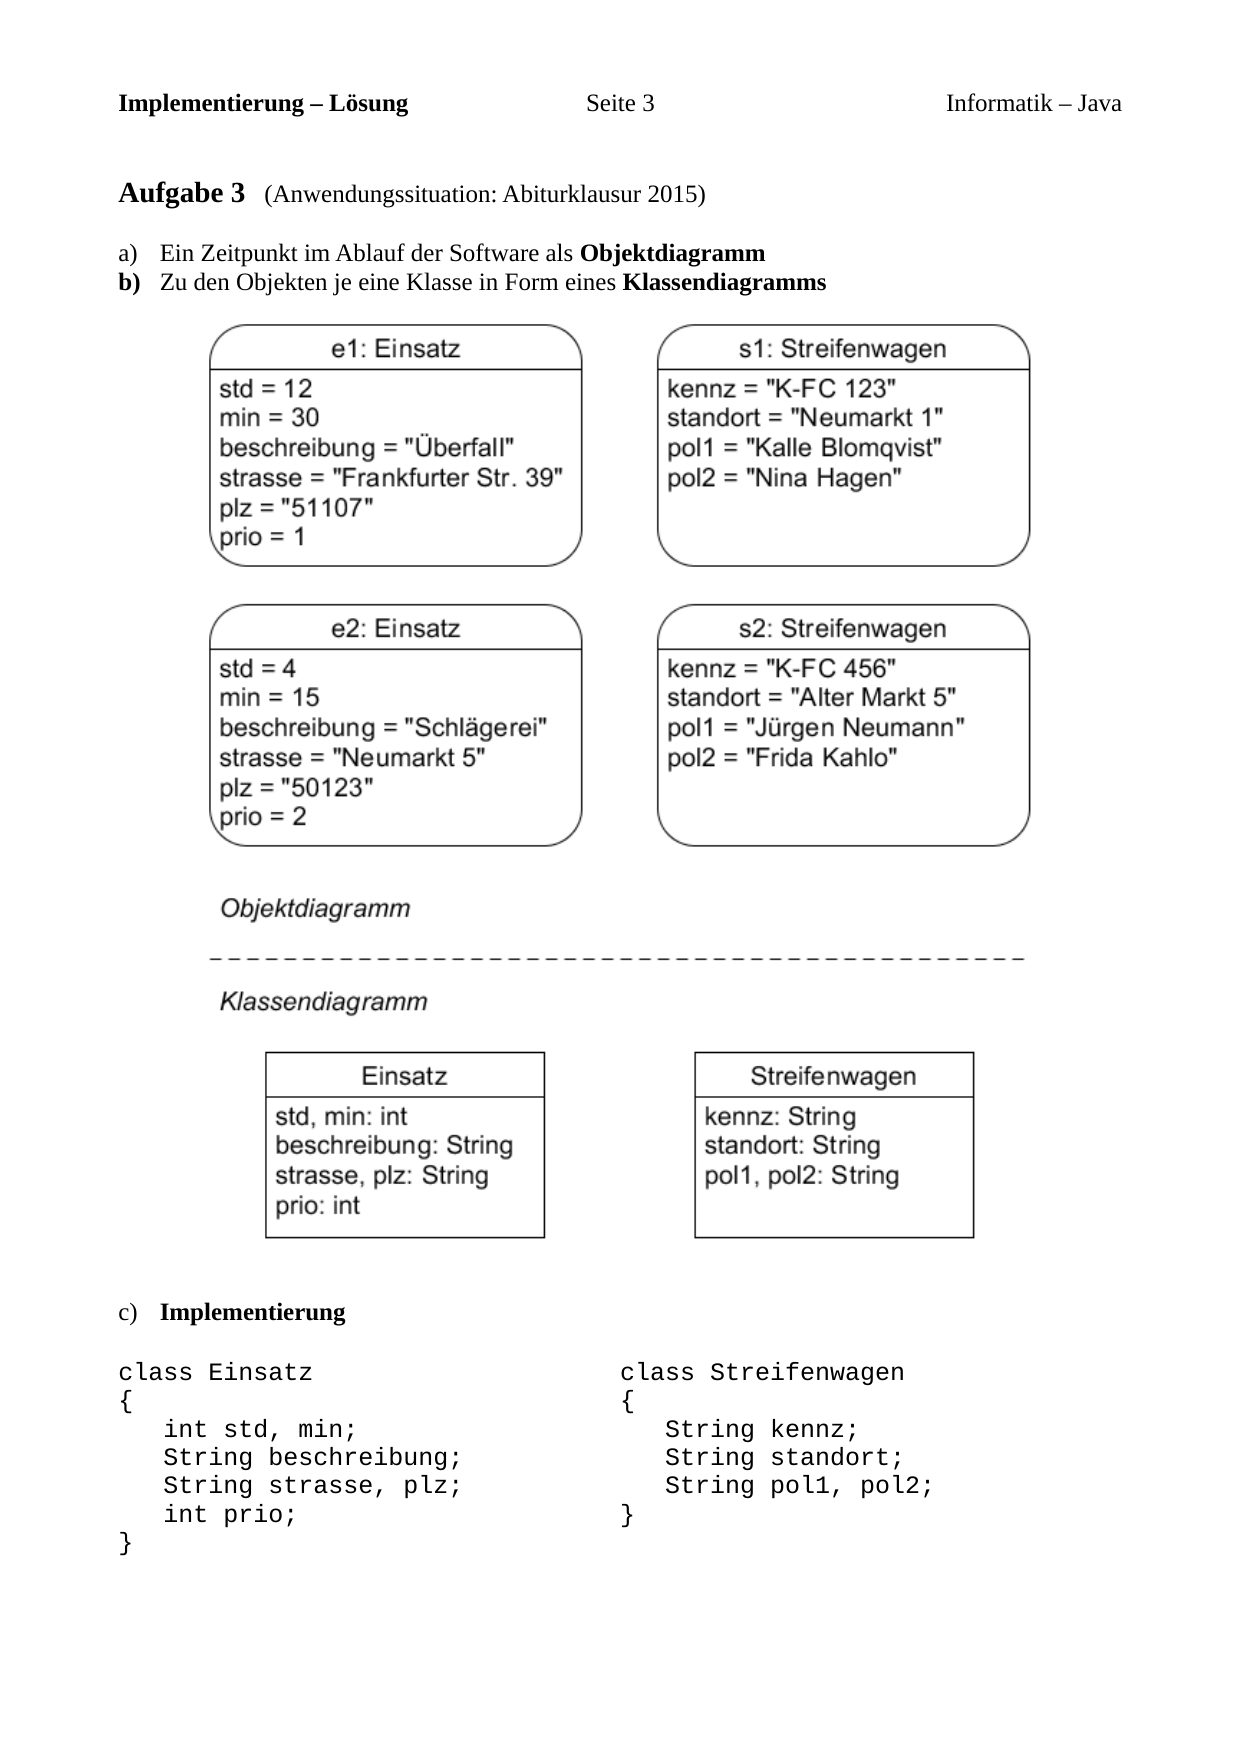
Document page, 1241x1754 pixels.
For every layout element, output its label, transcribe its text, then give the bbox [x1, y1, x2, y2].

list Ein Zeitpunkt im Ablauf der Software als Objektdiagramm [118, 238, 1122, 267]
text Aufgabe 3 (Anwendungssituation: Abiturklausur 2015) [118, 176, 1122, 209]
table_header class Einsatz { int std, min; String beschreibung; String strasse, plz; int prio; } [118, 1360, 620, 1558]
list Implementierung [118, 1297, 1122, 1326]
table_header class Streifenwagen { String kennz; String standort; String pol1, pol2; } [620, 1360, 1122, 1558]
picture [208, 324, 1032, 1240]
list Zu den Objekten je eine Klasse in Form eines Klassendiagramms [118, 267, 1122, 295]
